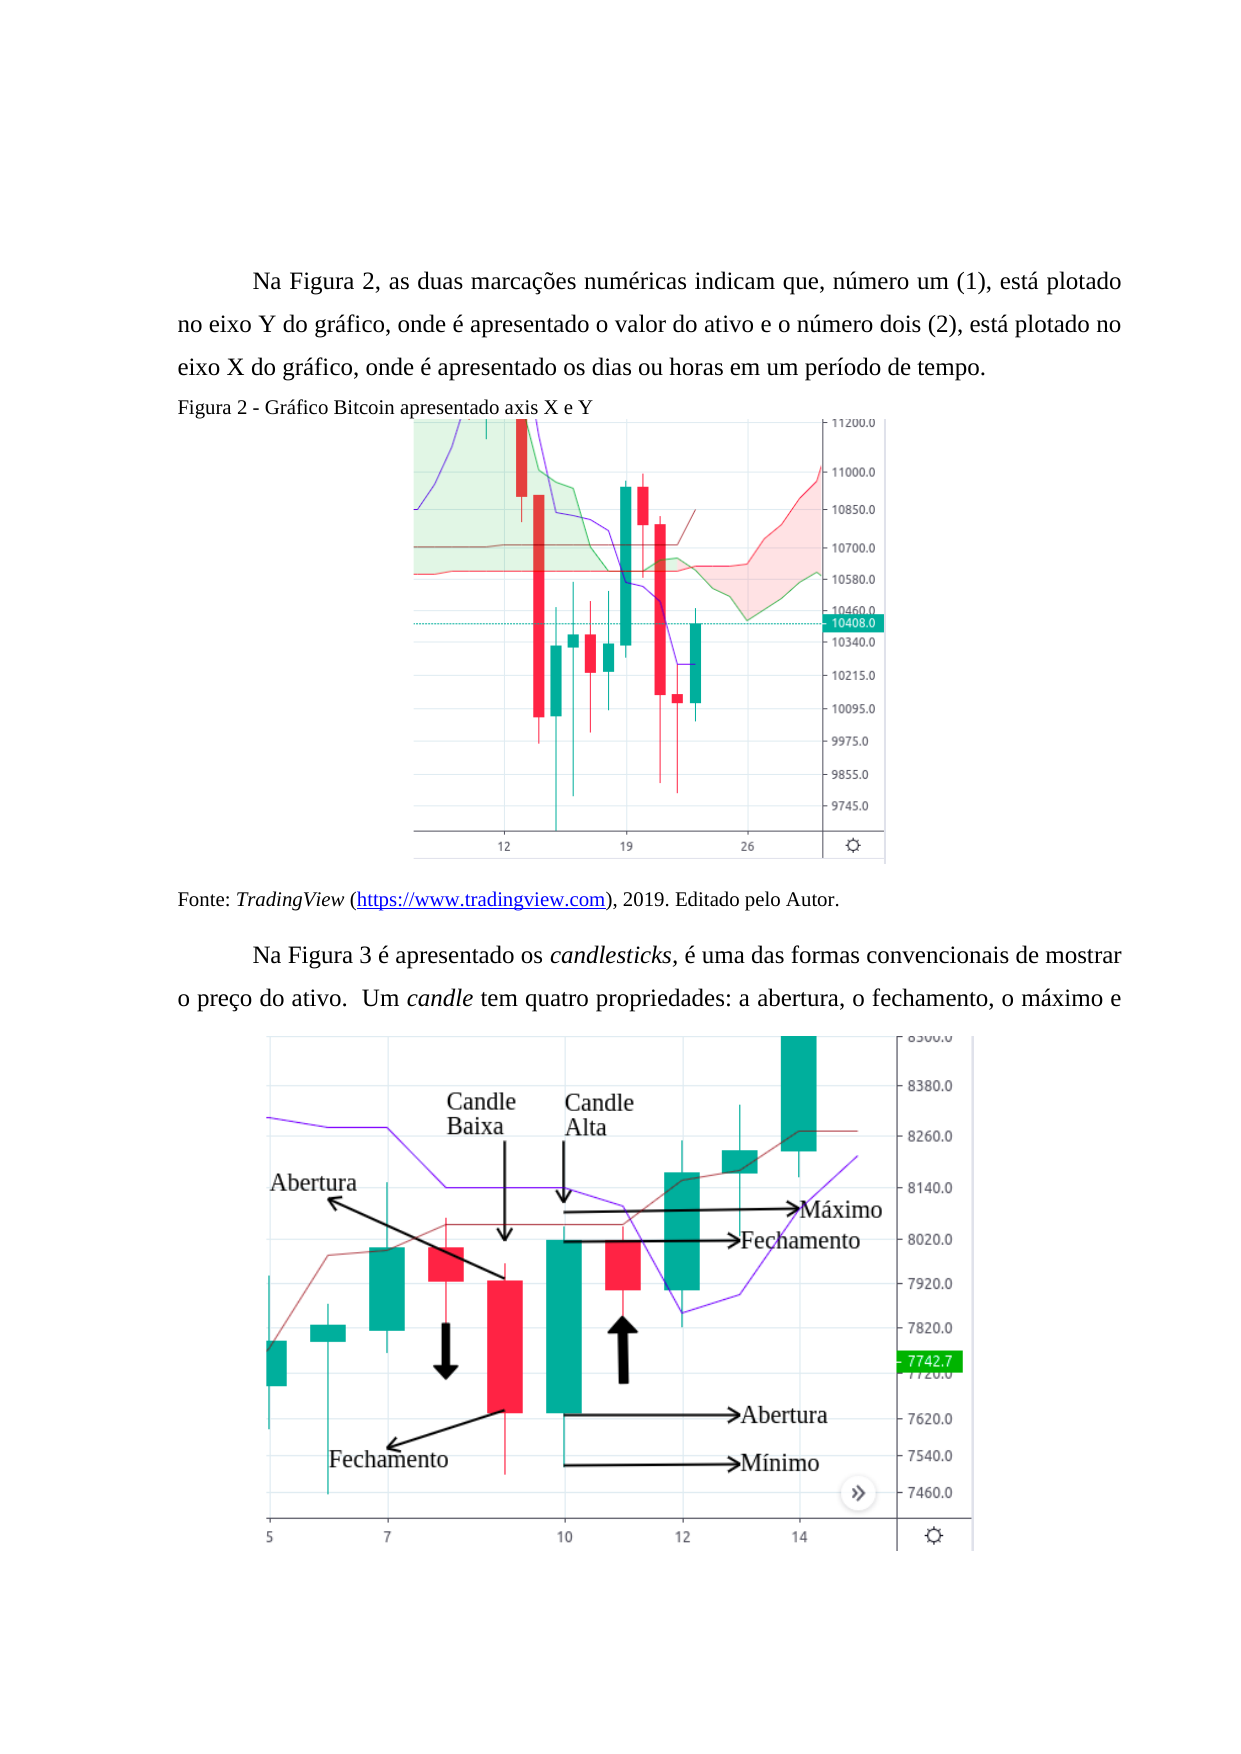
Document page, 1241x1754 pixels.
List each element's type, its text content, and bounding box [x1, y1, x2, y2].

picture [266, 1036, 974, 1551]
text Na Figura 2, as duas marcações numéricas indicam que, número um (1), está plotado no eixo Y do gráfico, onde é apresentado o valor do ativo e o número dois (2), está plotado no eixo X do gráfico, onde é apresentado os dias ou horas em um período de tempo. [177, 266, 1122, 381]
picture [413, 419, 886, 864]
text Fonte: TradingView (https://www.tradingview.com), 2019. Editado pelo Autor. [177, 887, 1122, 911]
text Na Figura 3 é apresentado os candlesticks, é uma das formas convencionais de mostrar o preço do ativo. Um candle tem quatro propriedades: a abertura, o fechamento, o máximo e [177, 940, 1122, 1012]
text Figura 2 - Gráfico Bitcoin apresentado axis X e Y [177, 395, 1122, 419]
